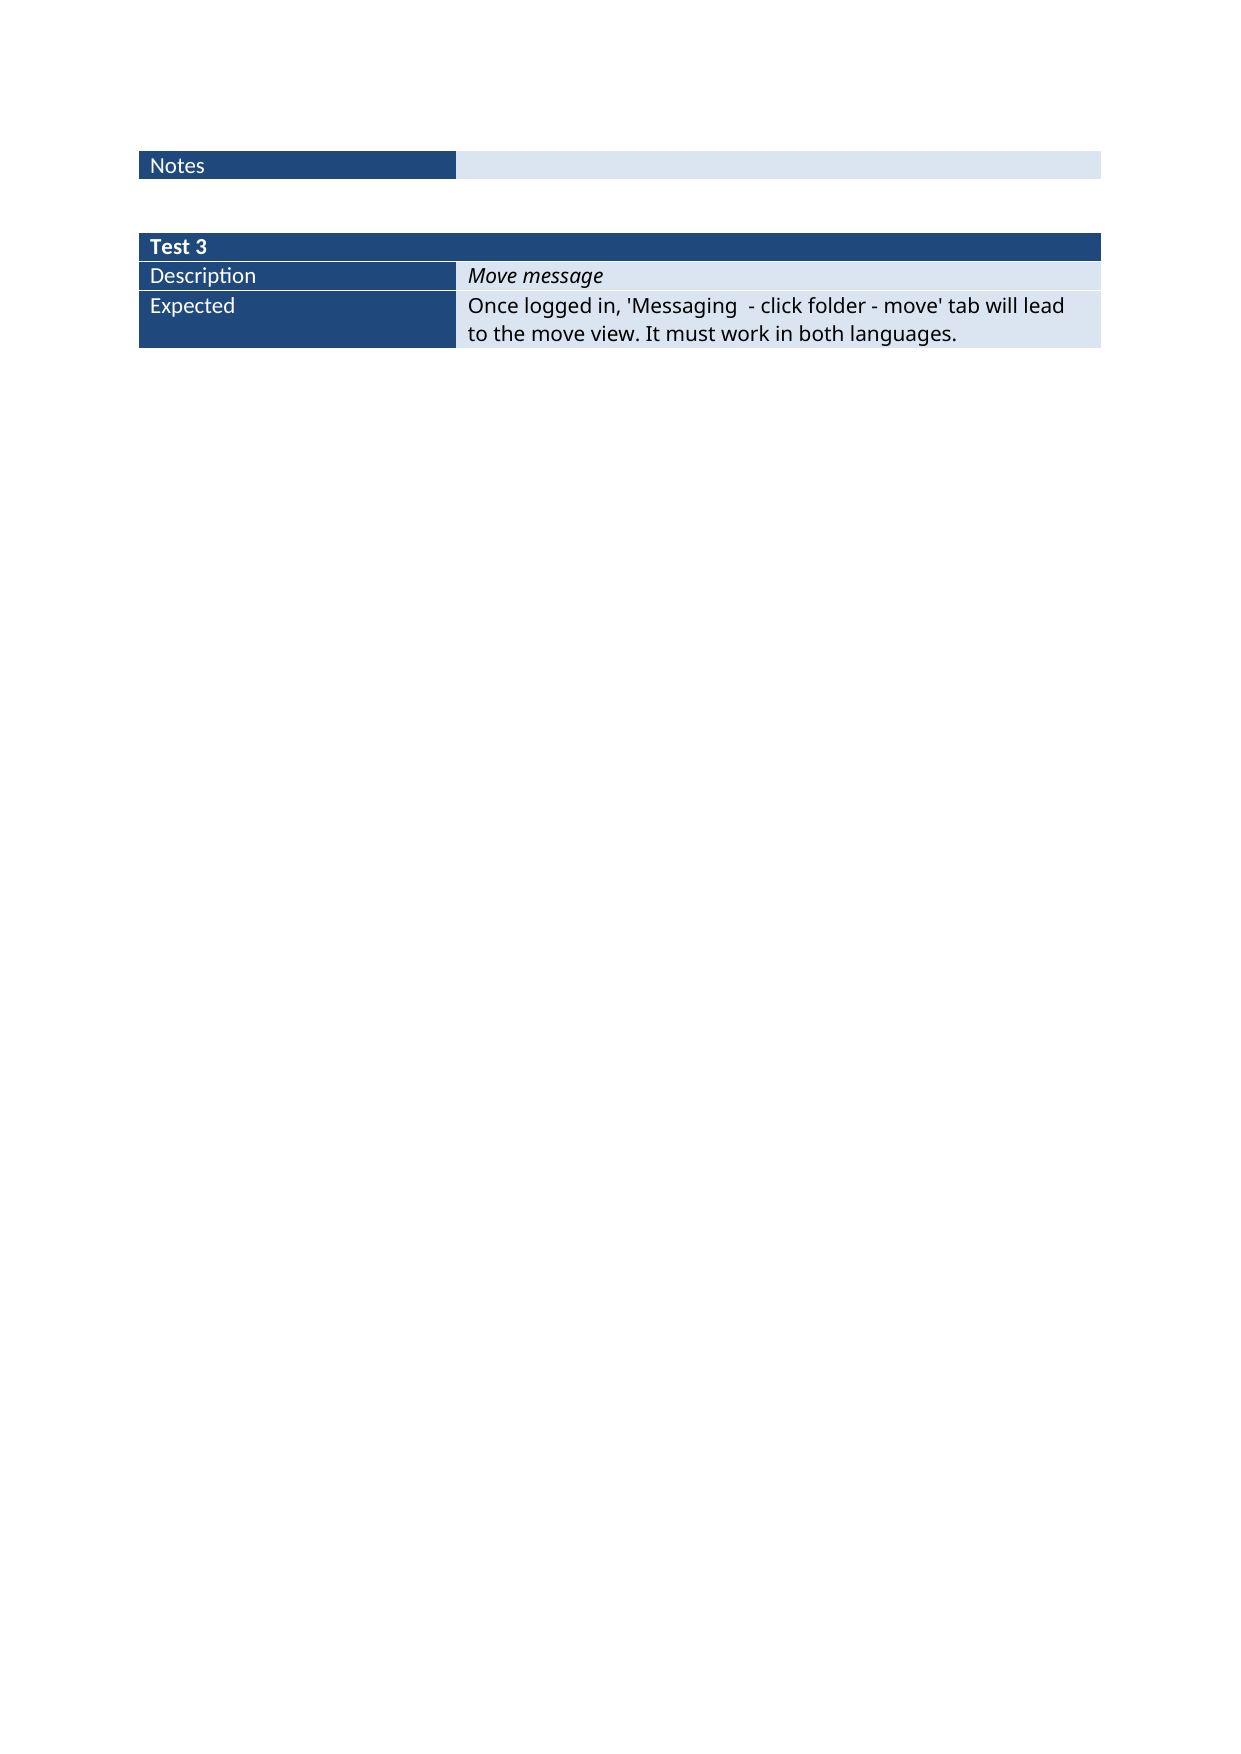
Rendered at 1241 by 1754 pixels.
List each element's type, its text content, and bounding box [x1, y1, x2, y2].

table_header Test 3 [139, 233, 1101, 261]
table_cell Description [139, 262, 456, 290]
table_cell [456, 151, 1101, 179]
table_cell Expected [139, 291, 456, 348]
table_cell Notes [139, 151, 456, 179]
table_cell Move message [456, 262, 1101, 290]
table_cell Once logged in, 'Messaging - click folder - move' tab will lead to the move view. It must work in both languages. [456, 291, 1101, 348]
